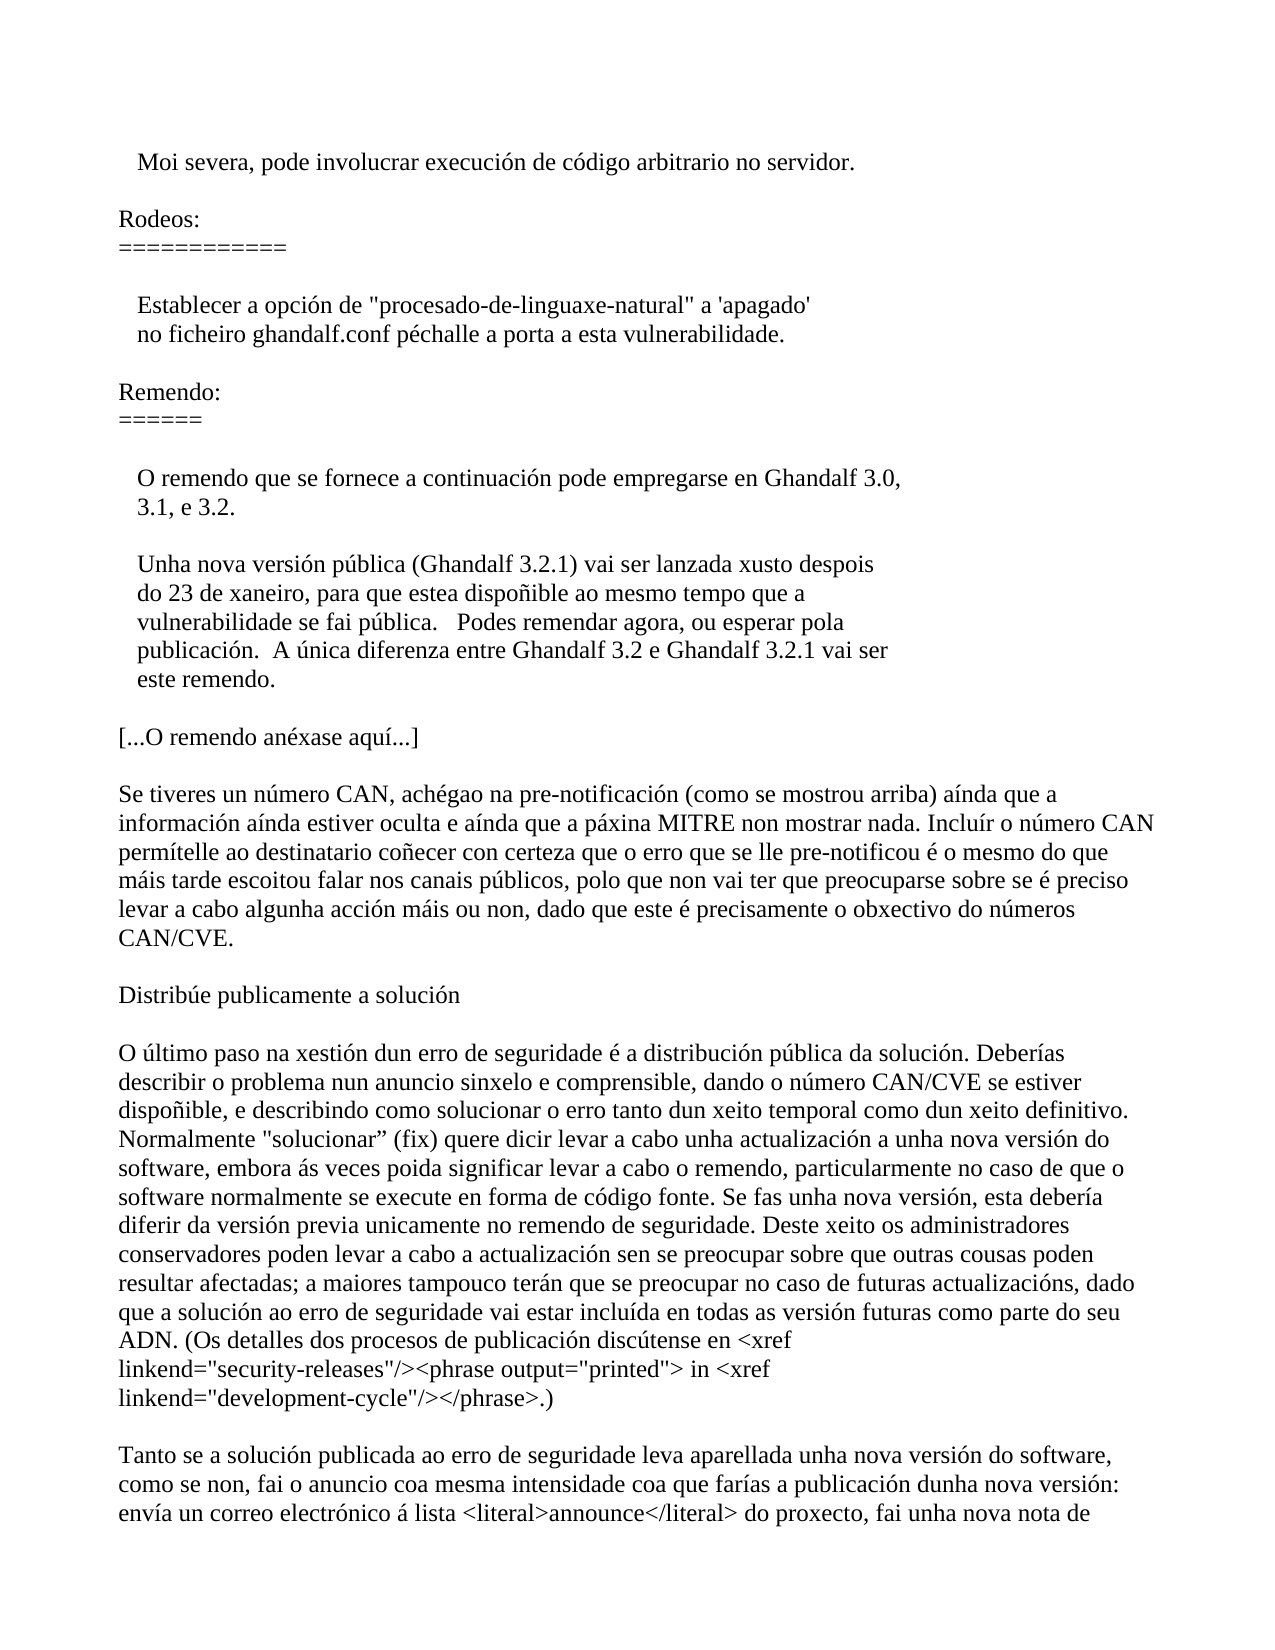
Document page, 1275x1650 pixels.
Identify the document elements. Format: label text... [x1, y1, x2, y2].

text no ficheiro ghandalf.conf péchalle a porta a esta vulnerabilidade. [118, 319, 1157, 348]
text Tanto se a solución publicada ao erro de seguridade leva aparellada unha nova versión do software, como se non, fai o anuncio coa mesma intensidade coa que farías a publicación dunha nova versión: envía un correo electrónico á lista <literal>announce</literal> do proxecto, fai unha nova nota de [118, 1441, 1157, 1527]
text O último paso na xestión dun erro de seguridade é a distribución pública da solución. Deberías describir o problema nun anuncio sinxelo e comprensible, dando o número CAN/CVE se estiver dispoñible, e describindo como solucionar o erro tanto dun xeito temporal como dun xeito definitivo. Normalmente "solucionar” (fix) quere dicir levar a cabo unha actualización a unha nova versión do software, embora ás veces poida significar levar a cabo o remendo, particularmente no caso de que o software normalmente se execute en forma de código fonte. Se fas unha nova versión, esta debería diferir da versión previa unicamente no remendo de seguridade. Deste xeito os administradores conservadores poden levar a cabo a actualización sen se preocupar sobre que outras cousas poden resultar afectadas; a maiores tampouco terán que se preocupar no caso de futuras actualizacións, dado que a solución ao erro de seguridade vai estar incluída en todas as versión futuras como parte do seu ADN. (Os detalles dos procesos de publicación discútense en <xref linkend="security-releases"/><phrase output="printed"> in <xref linkend="development-cycle"/></phrase>.) [118, 1038, 1157, 1412]
text Distribúe publicamente a solución [118, 981, 1157, 1009]
text vulnerabilidade se fai pública. Podes remendar agora, ou esperar pola [118, 607, 1157, 636]
text Moi severa, pode involucrar execución de código arbitrario no servidor. [118, 147, 1157, 176]
text Unha nova versión pública (Ghandalf 3.2.1) vai ser lanzada xusto despois [118, 549, 1157, 578]
text [...O remendo anéxase aquí...] [118, 722, 1157, 751]
text publicación. A única diferenza entre Ghandalf 3.2 e Ghandalf 3.2.1 vai ser [118, 636, 1157, 664]
text este remendo. [118, 664, 1157, 693]
text ====== [118, 406, 1157, 434]
text Rodeos: [118, 204, 1157, 233]
text Se tiveres un número CAN, achégao na pre-notificación (como se mostrou arriba) aínda que a información aínda estiver oculta e aínda que a páxina MITRE non mostrar nada. Incluír o número CAN permítelle ao destinatario coñecer con certeza que o erro que se lle pre-notificou é o mesmo do que máis tarde escoitou falar nos canais públicos, polo que non vai ter que preocuparse sobre se é preciso levar a cabo algunha acción máis ou non, dado que este é precisamente o obxectivo do números CAN/CVE. [118, 779, 1157, 952]
text Establecer a opción de "procesado-de-linguaxe-natural" a 'apagado' [118, 291, 1157, 319]
text do 23 de xaneiro, para que estea dispoñible ao mesmo tempo que a [118, 578, 1157, 607]
text 3.1, e 3.2. [118, 492, 1157, 521]
text O remendo que se fornece a continuación pode empregarse en Ghandalf 3.0, [118, 463, 1157, 492]
text ============ [118, 233, 1157, 262]
text Remendo: [118, 377, 1157, 406]
